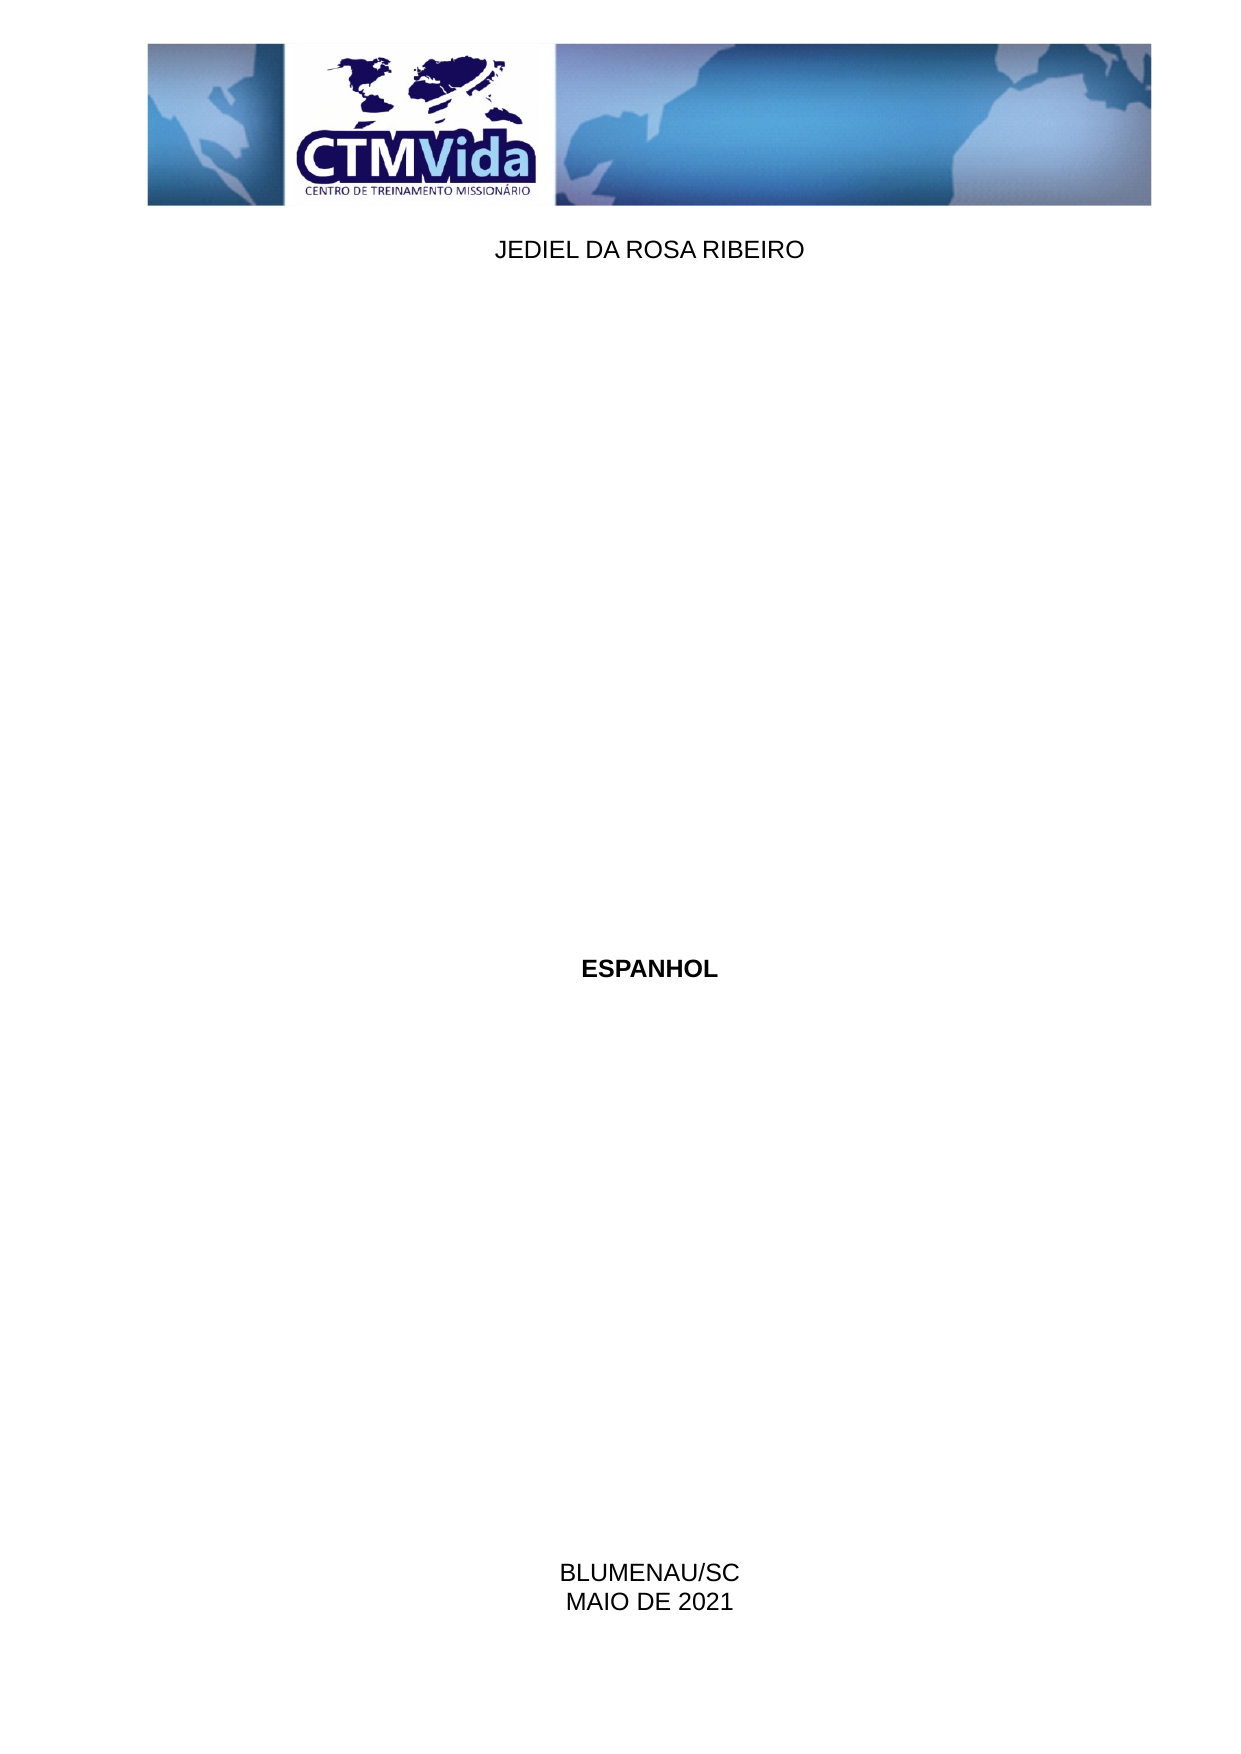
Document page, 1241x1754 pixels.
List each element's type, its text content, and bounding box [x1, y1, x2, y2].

text MAIO DE 2021 [177, 1587, 1122, 1615]
text ESPANHOL [177, 954, 1122, 983]
text JEDIEL DA ROSA RIBEIRO [177, 235, 1122, 264]
text BLUMENAU/SC [177, 1558, 1122, 1587]
picture [147, 43, 1152, 206]
